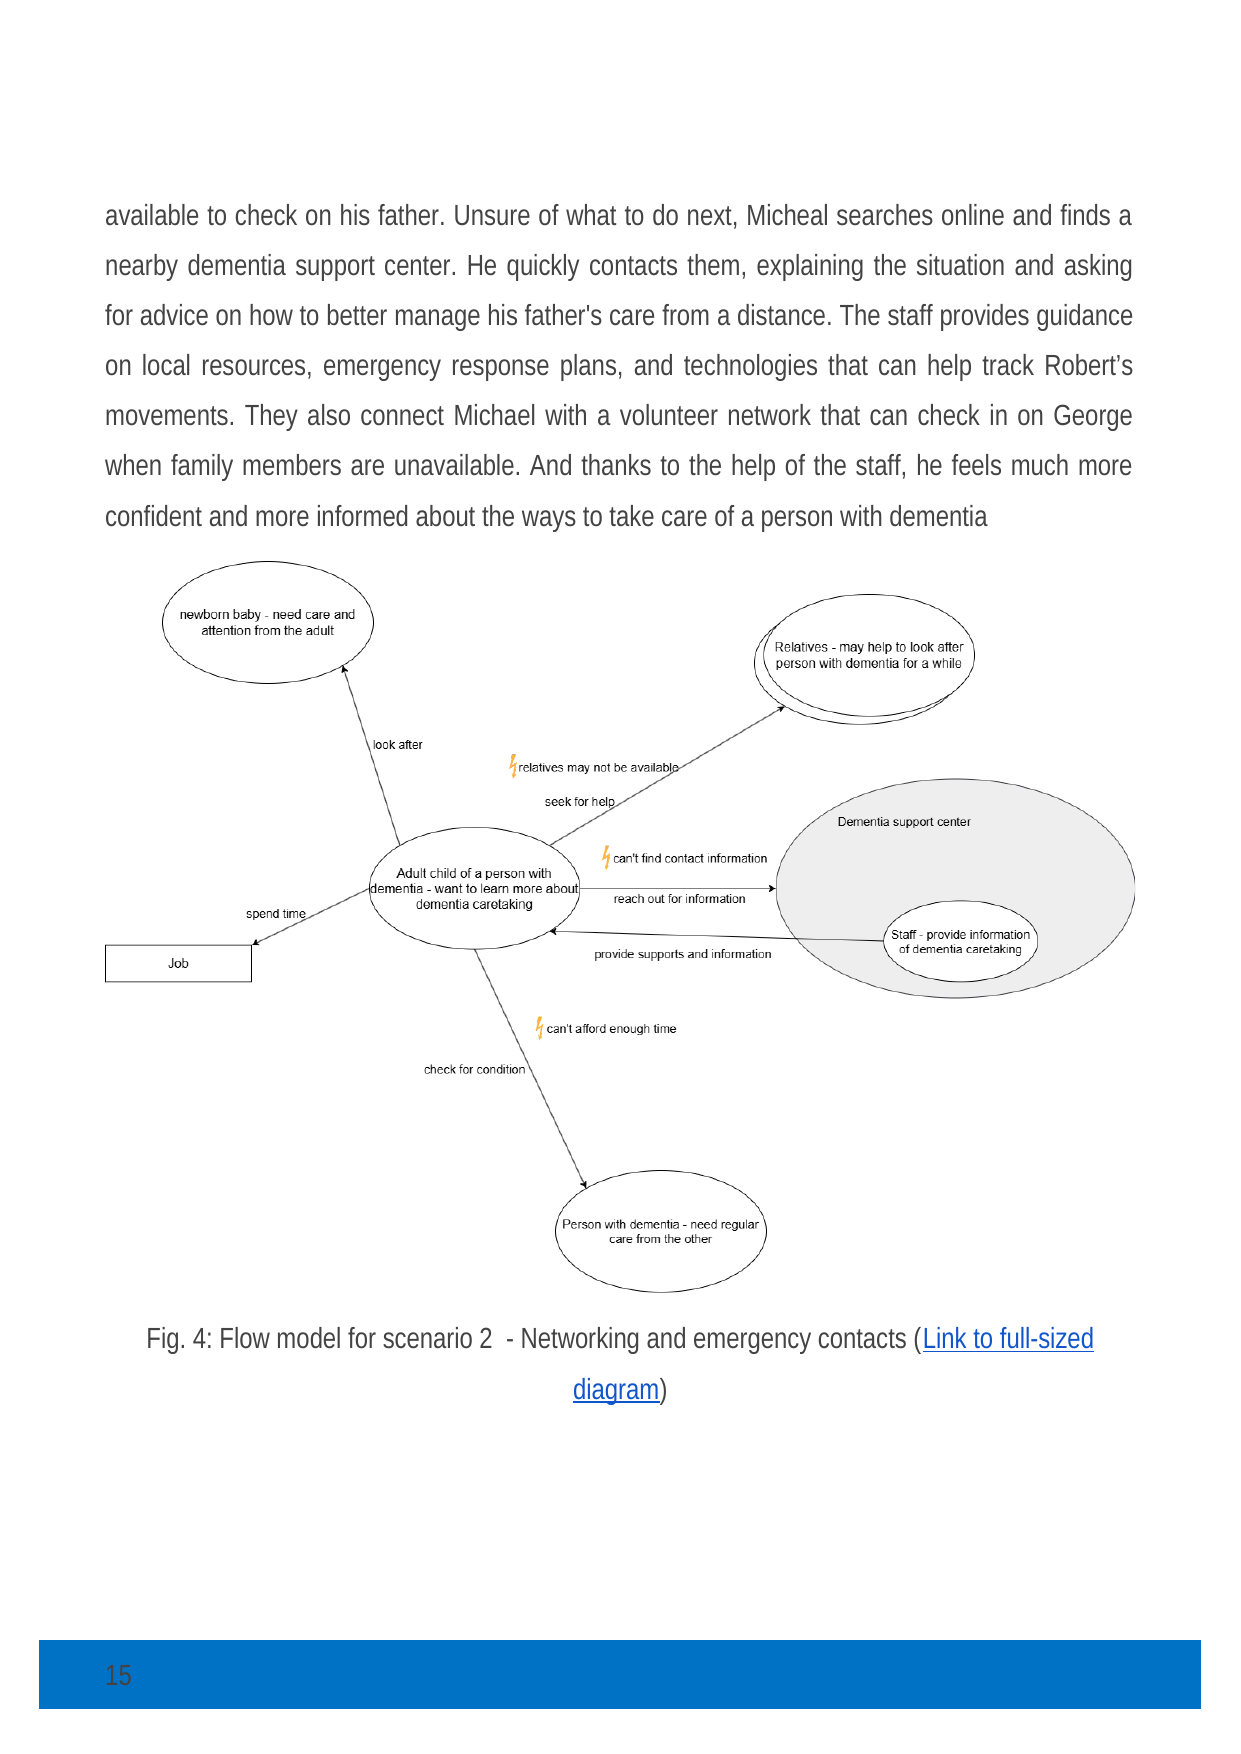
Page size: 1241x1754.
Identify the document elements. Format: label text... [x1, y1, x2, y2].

text available to check on his father. Unsure of what to do next, Micheal searches online and finds a nearby dementia support center. He quickly contacts them, explaining the situation and asking for advice on how to better manage his father's care from a distance. The staff provides guidance on local resources, emergency response plans, and technologies that can help track Robert’s movements. They also connect Michael with a volunteer network that can check in on George when family members are unavailable. And thanks to the help of the staff, he feels much more confident and more informed about the ways to take care of a person with dementia [105, 198, 1135, 532]
picture [105, 561, 1136, 1293]
text Fig. 4: Flow model for scenario 2 - Networking and emergency contacts (Link to full-sized diagram) [105, 1322, 1135, 1405]
